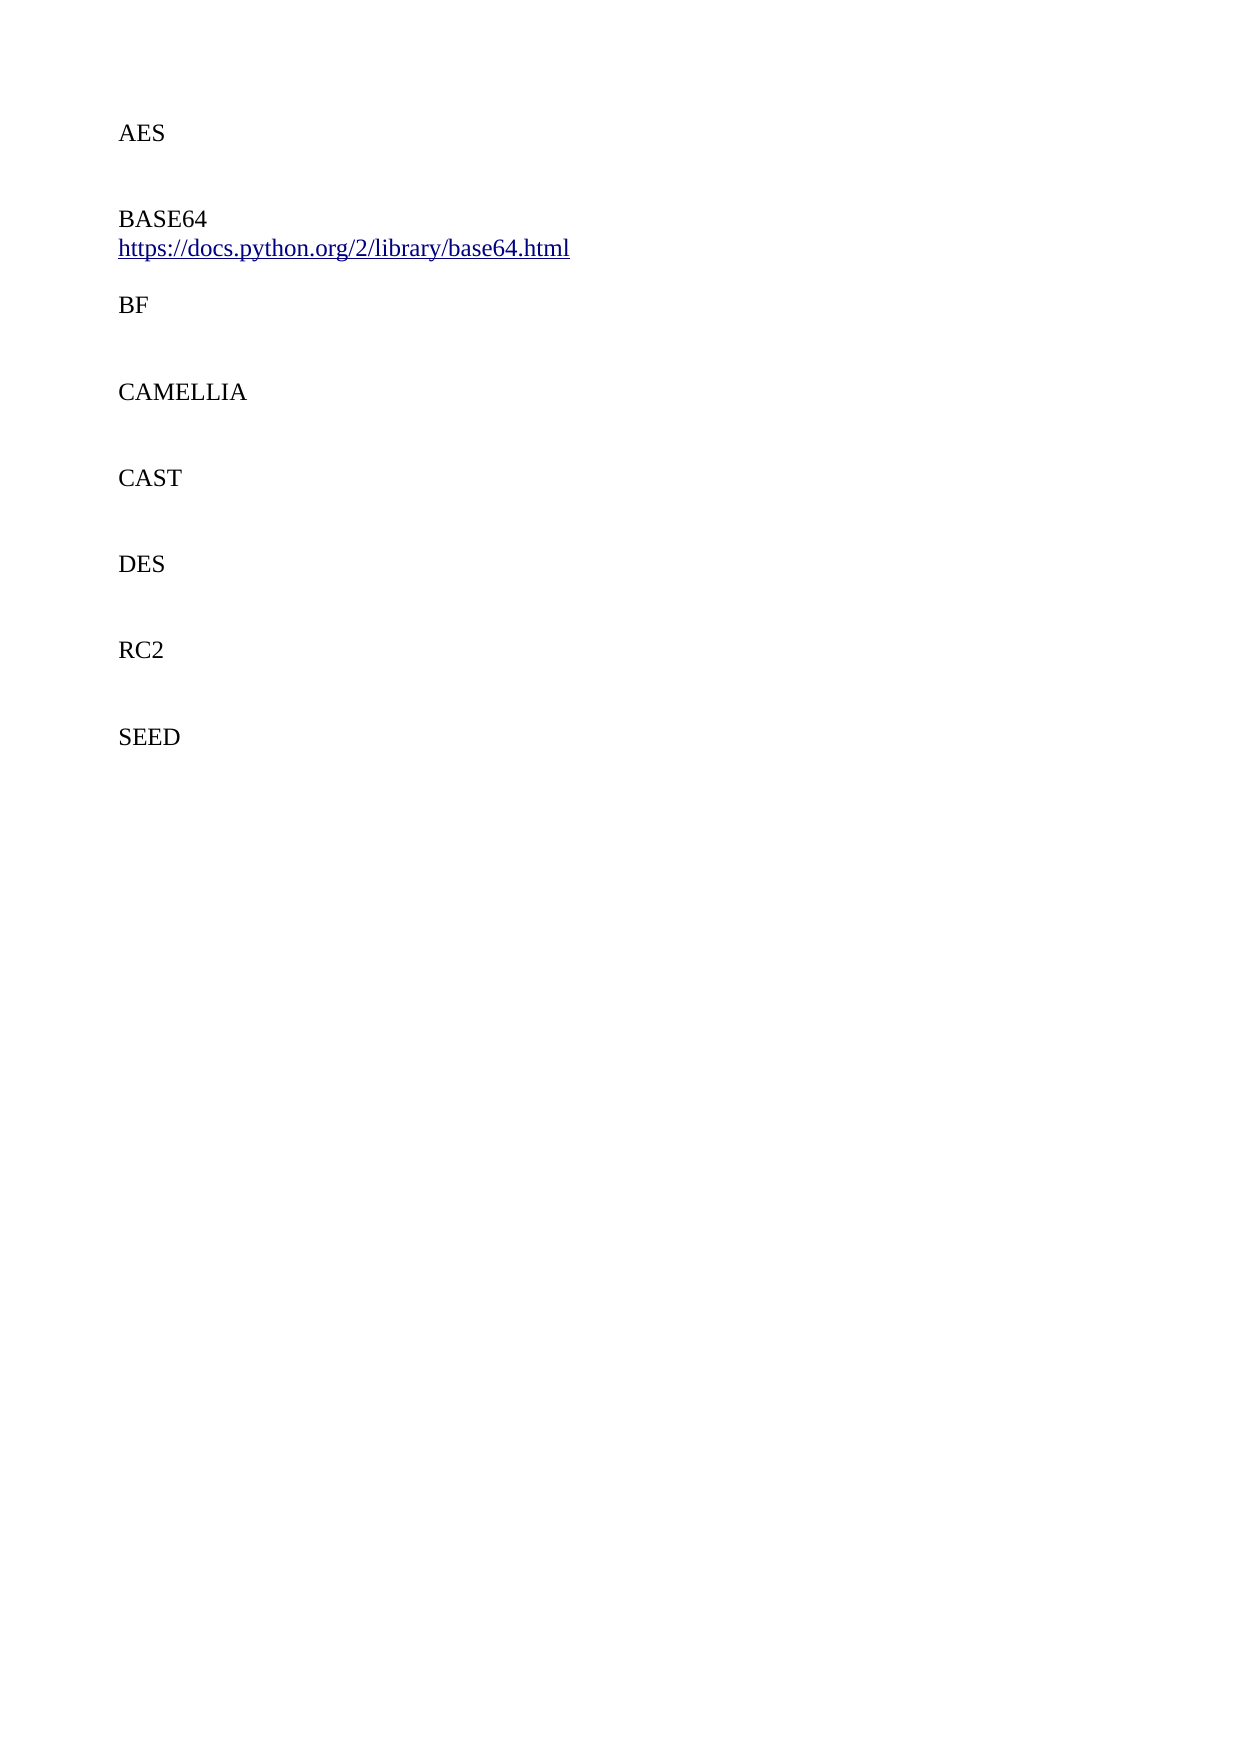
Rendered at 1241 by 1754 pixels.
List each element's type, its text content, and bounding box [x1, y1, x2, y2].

text CAST [118, 463, 1122, 492]
text RC2 [118, 636, 1122, 664]
text BASE64 [118, 204, 1122, 233]
text DES [118, 549, 1122, 578]
text https://docs.python.org/2/library/base64.html [118, 233, 1122, 262]
text SEED [118, 722, 1122, 751]
text BF [118, 291, 1122, 319]
text AES [118, 118, 1122, 147]
text CAMELLIA [118, 377, 1122, 406]
